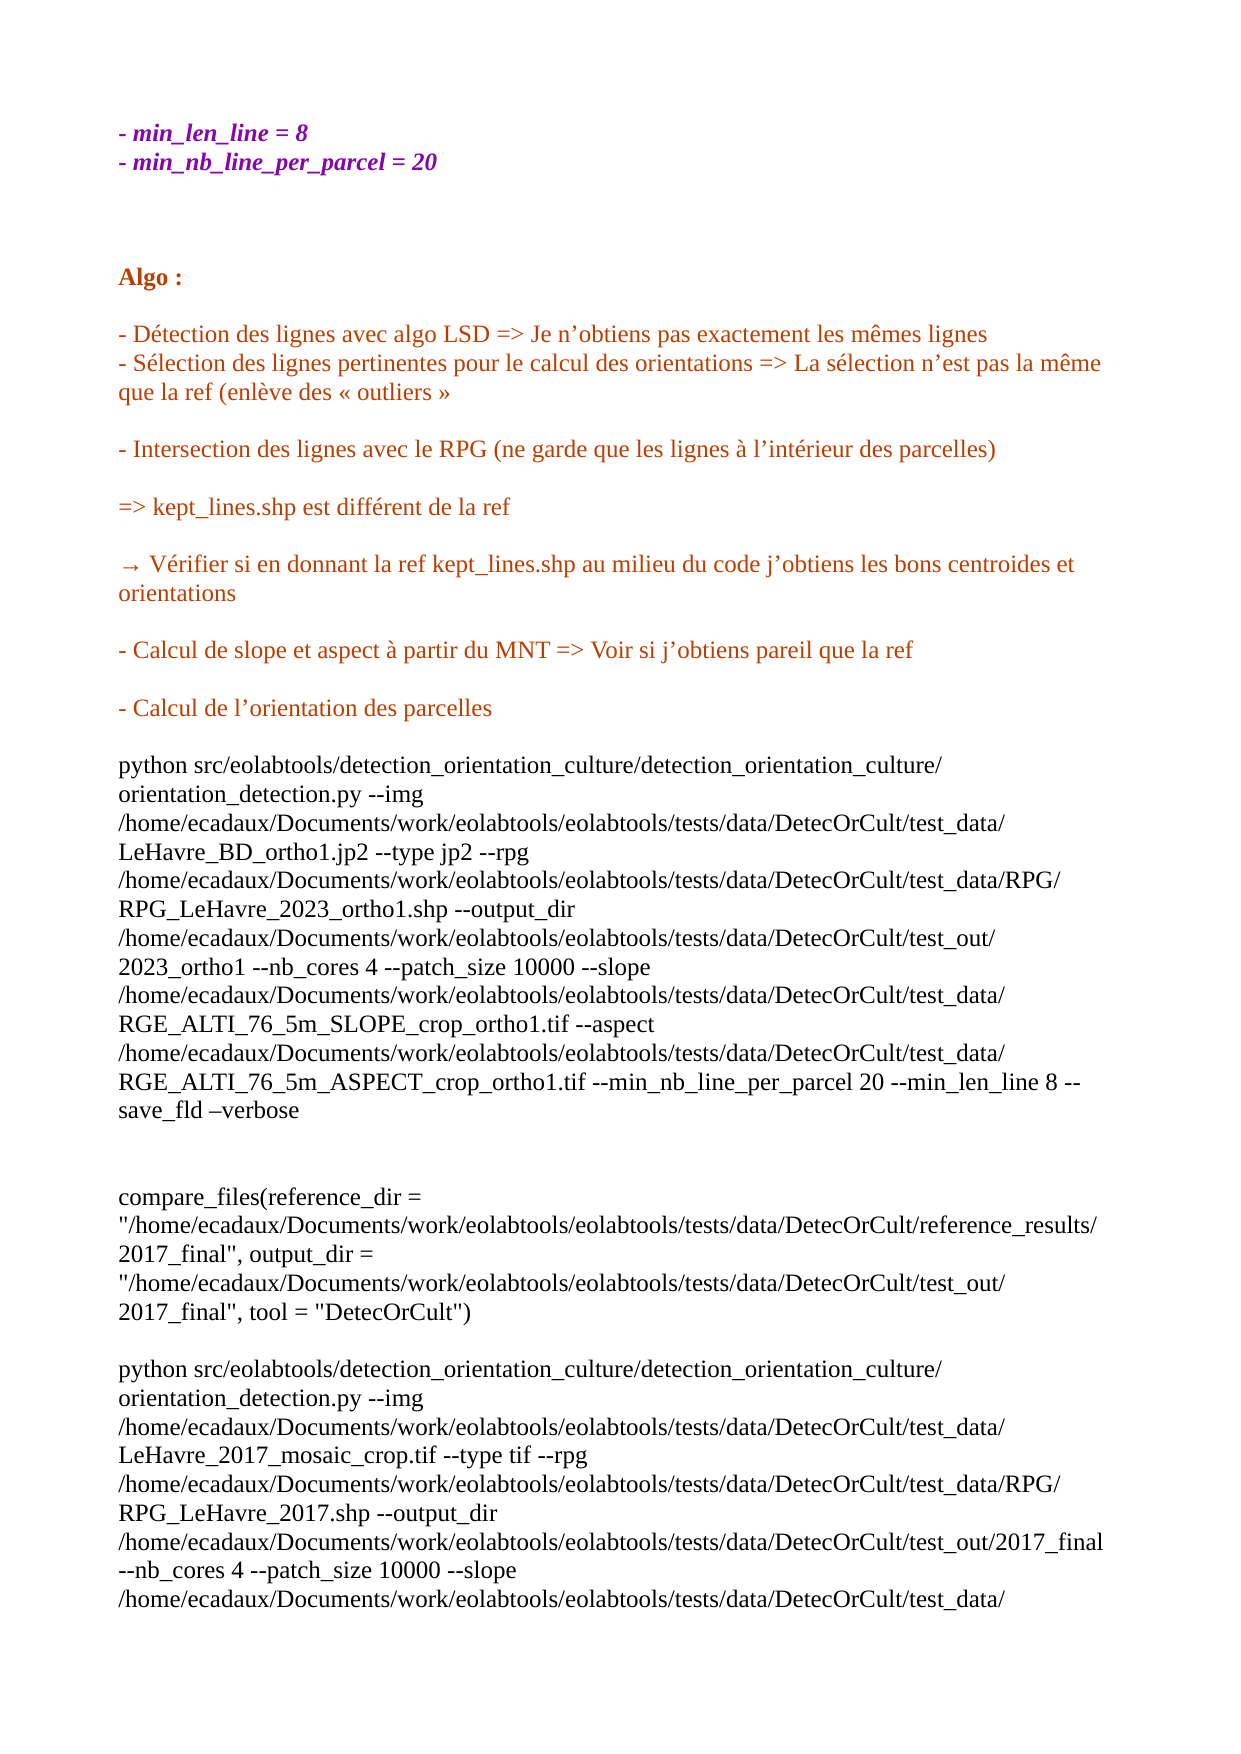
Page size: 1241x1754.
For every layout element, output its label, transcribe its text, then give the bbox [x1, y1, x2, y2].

text - Calcul de l’orientation des parcelles [118, 693, 1122, 722]
text python src/eolabtools/detection_orientation_culture/detection_orientation_culture/orientation_detection.py --img /home/ecadaux/Documents/work/eolabtools/eolabtools/tests/data/DetecOrCult/test_data/LeHavre_BD_ortho1.jp2 --type jp2 --rpg /home/ecadaux/Documents/work/eolabtools/eolabtools/tests/data/DetecOrCult/test_data/RPG/RPG_LeHavre_2023_ortho1.shp --output_dir /home/ecadaux/Documents/work/eolabtools/eolabtools/tests/data/DetecOrCult/test_out/2023_ortho1 --nb_cores 4 --patch_size 10000 --slope /home/ecadaux/Documents/work/eolabtools/eolabtools/tests/data/DetecOrCult/test_data/RGE_ALTI_76_5m_SLOPE_crop_ortho1.tif --aspect /home/ecadaux/Documents/work/eolabtools/eolabtools/tests/data/DetecOrCult/test_data/RGE_ALTI_76_5m_ASPECT_crop_ortho1.tif --min_nb_line_per_parcel 20 --min_len_line 8 --save_fld –verbose [118, 751, 1122, 1124]
text - Sélection des lignes pertinentes pour le calcul des orientations => La sélection n’est pas la même que la ref (enlève des « outliers » [118, 348, 1122, 406]
text - Détection des lignes avec algo LSD => Je n’obtiens pas exactement les mêmes lignes [118, 319, 1122, 348]
text Algo : [118, 262, 1122, 291]
text → Vérifier si en donnant la ref kept_lines.shp au milieu du code j’obtiens les bons centroides et orientations [118, 549, 1122, 607]
text - Calcul de slope et aspect à partir du MNT => Voir si j’obtiens pareil que la ref [118, 636, 1122, 664]
text => kept_lines.shp est différent de la ref [118, 492, 1122, 521]
text compare_files(reference_dir = "/home/ecadaux/Documents/work/eolabtools/eolabtools/tests/data/DetecOrCult/reference_results/2017_final", output_dir = "/home/ecadaux/Documents/work/eolabtools/eolabtools/tests/data/DetecOrCult/test_out/2017_final", tool = "DetecOrCult") [118, 1182, 1122, 1326]
text python src/eolabtools/detection_orientation_culture/detection_orientation_culture/orientation_detection.py --img /home/ecadaux/Documents/work/eolabtools/eolabtools/tests/data/DetecOrCult/test_data/LeHavre_2017_mosaic_crop.tif --type tif --rpg /home/ecadaux/Documents/work/eolabtools/eolabtools/tests/data/DetecOrCult/test_data/RPG/RPG_LeHavre_2017.shp --output_dir /home/ecadaux/Documents/work/eolabtools/eolabtools/tests/data/DetecOrCult/test_out/2017_final --nb_cores 4 --patch_size 10000 --slope /home/ecadaux/Documents/work/eolabtools/eolabtools/tests/data/DetecOrCult/test_data/ [118, 1354, 1122, 1613]
text - min_nb_line_per_parcel = 20 [118, 147, 1122, 176]
text - min_len_line = 8 [118, 118, 1122, 147]
text - Intersection des lignes avec le RPG (ne garde que les lignes à l’intérieur des parcelles) [118, 434, 1122, 463]
